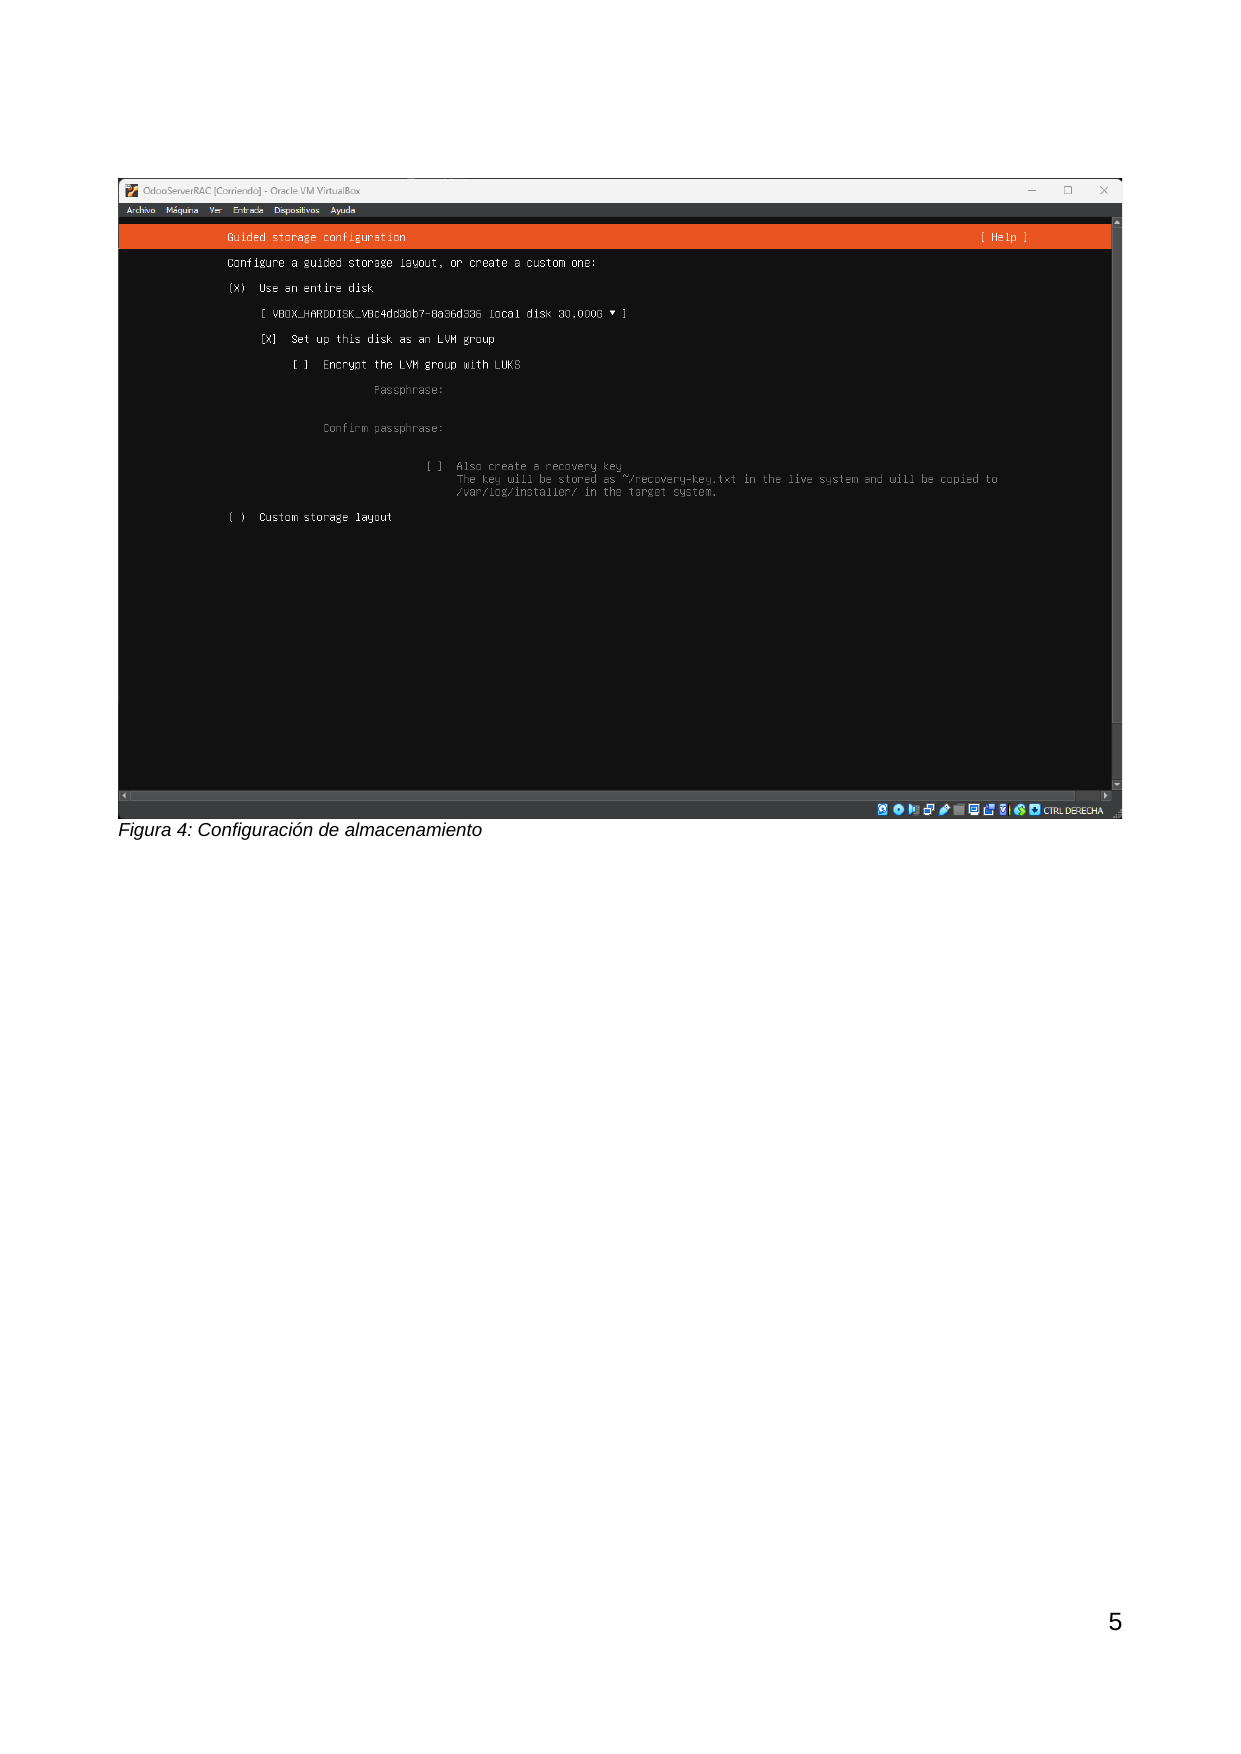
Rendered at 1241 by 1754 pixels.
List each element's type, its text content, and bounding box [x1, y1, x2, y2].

text Figura 4: Configuración de almacenamiento [118, 819, 1122, 841]
picture [118, 178, 1123, 819]
